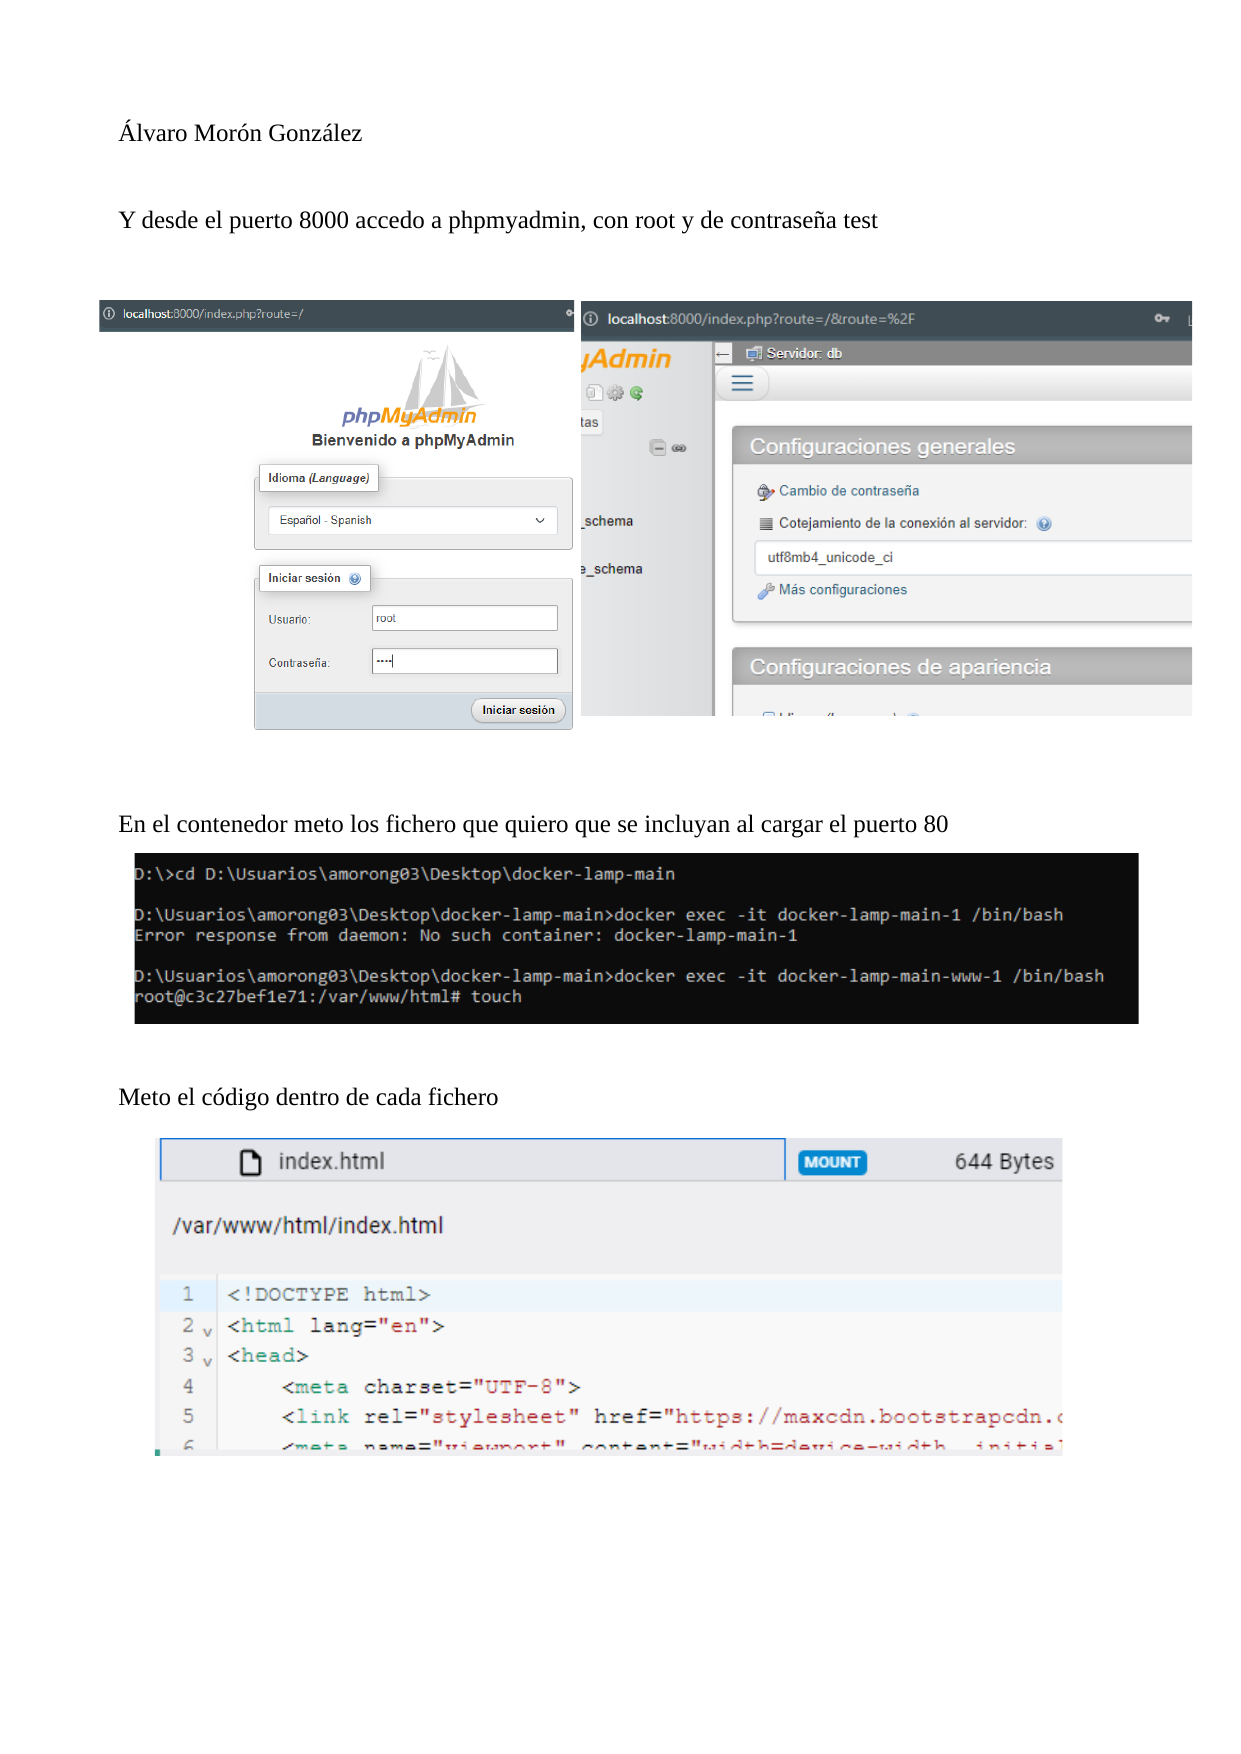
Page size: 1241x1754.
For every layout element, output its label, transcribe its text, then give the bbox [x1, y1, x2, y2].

text Y desde el puerto 8000 accedo a phpmyadmin, con root y de contraseña test [118, 205, 1122, 234]
picture [154, 1138, 1063, 1456]
picture [134, 853, 1139, 1024]
text En el contenedor meto los fichero que quiero que se incluyan al cargar el puerto 80 [118, 809, 1122, 838]
picture [99, 300, 575, 731]
text Meto el código dentro de cada fichero [118, 1082, 1122, 1110]
picture [581, 301, 1193, 716]
